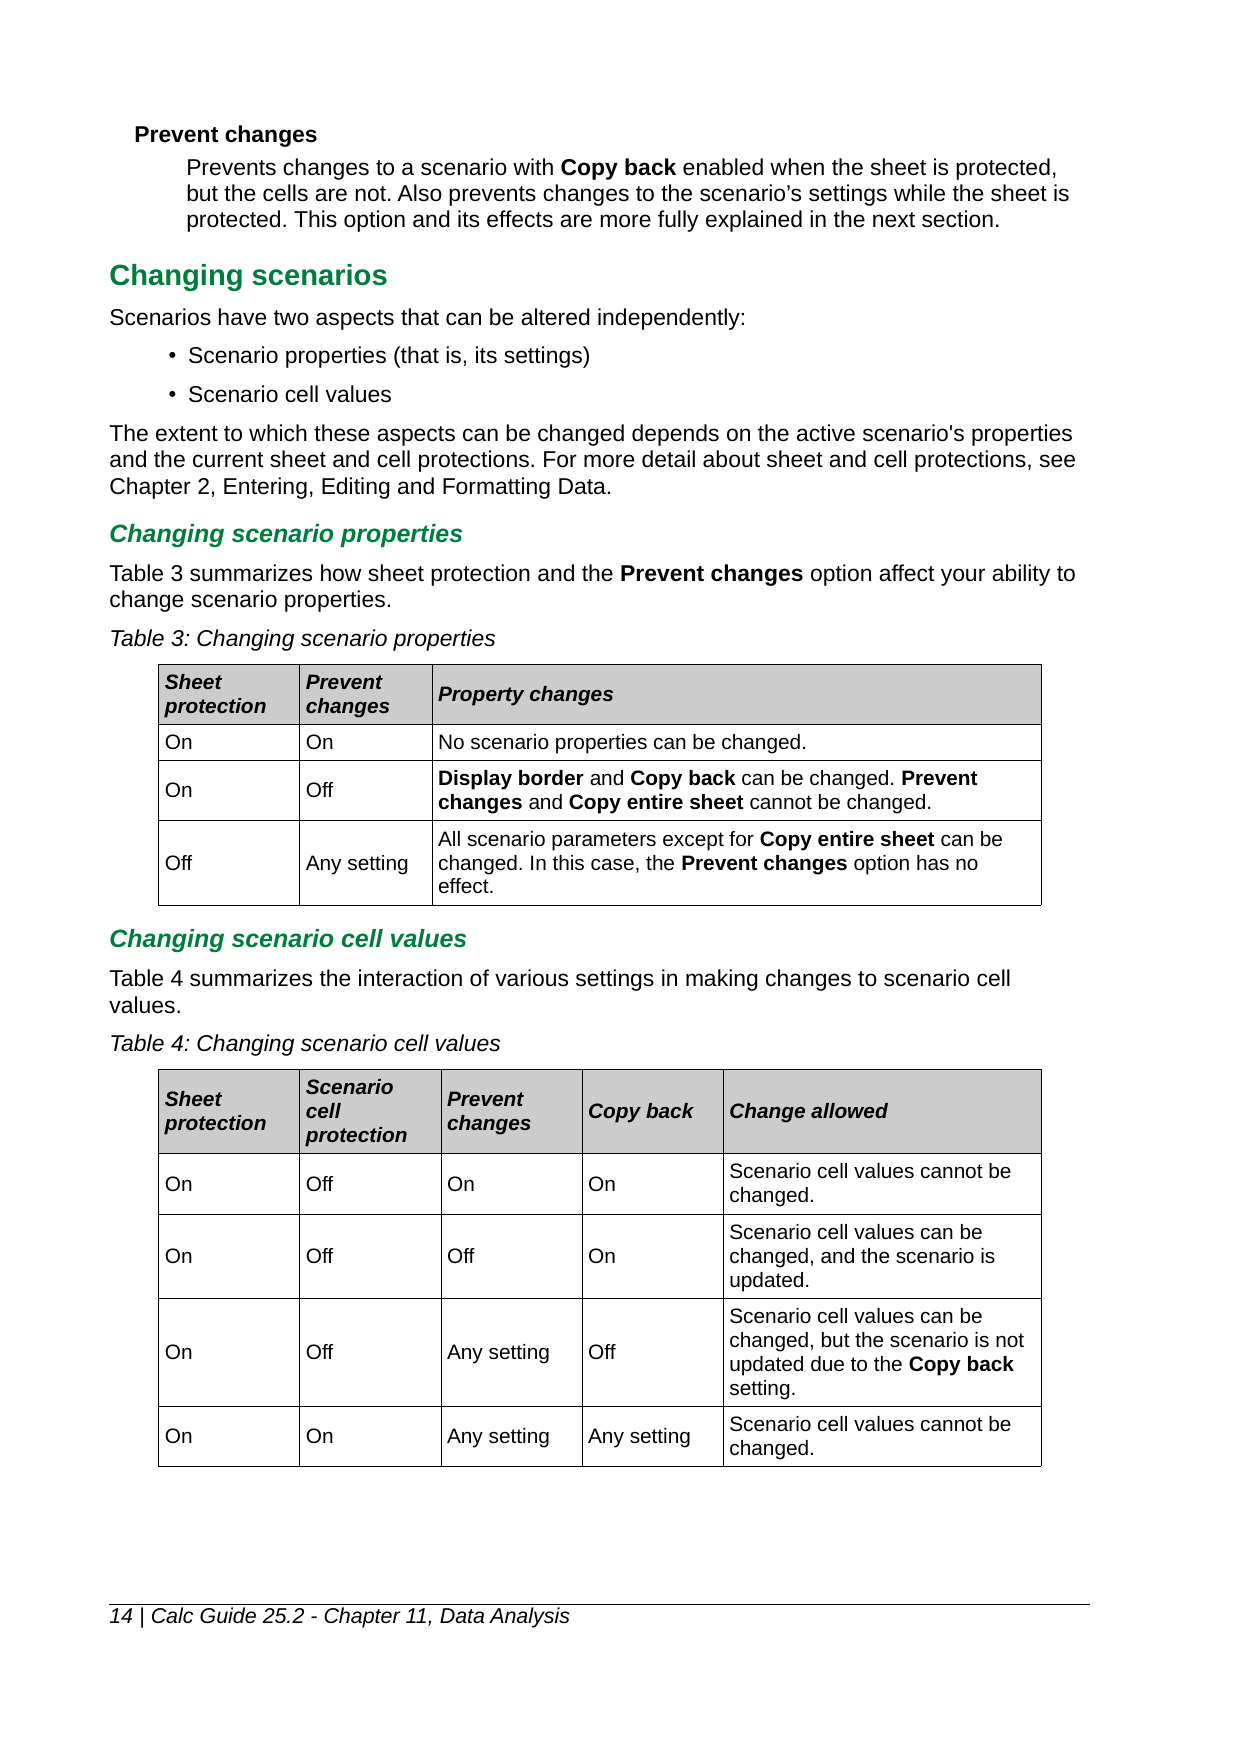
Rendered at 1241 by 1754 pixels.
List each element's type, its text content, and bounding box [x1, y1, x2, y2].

table_cell Scenario cell values cannot be changed. [724, 1154, 1041, 1213]
table_cell No scenario properties can be changed. [433, 725, 1041, 760]
subtitle Changing scenarios [109, 257, 1090, 291]
table_cell Off [159, 821, 299, 904]
table_cell On [300, 725, 432, 760]
table_cell Any setting [442, 1299, 582, 1406]
table_cell Any setting [300, 821, 432, 904]
table_cell On [159, 1407, 299, 1466]
table_cell Scenario cell values can be changed, but the scenario is not updated due to the Copy back setting. [724, 1299, 1041, 1406]
table_cell Scenario cell values can be changed, and the scenario is updated. [724, 1215, 1041, 1298]
table_header Property changes [433, 665, 1041, 724]
subtitle Changing scenario properties [109, 518, 1090, 547]
text The extent to which these aspects can be changed depends on the active scenario's properties and the current sheet and cell protections. For more detail about sheet and cell protections, see Chapter 2, Entering, Editing and Formatting Data. [109, 420, 1090, 499]
table_cell Any setting [583, 1407, 723, 1466]
subtitle Changing scenario cell values [109, 924, 1090, 953]
text Table 3 summarizes how sheet protection and the Prevent changes option affect your ability to change scenario properties. [109, 560, 1090, 612]
list Scenario cell values [168, 381, 1090, 407]
table_cell On [300, 1407, 441, 1466]
text Table 4: Changing scenario cell values [109, 1030, 1090, 1057]
table_cell On [159, 1299, 299, 1406]
table_cell On [442, 1154, 582, 1213]
table_cell Off [300, 1154, 441, 1213]
text Table 3: Changing scenario properties [109, 625, 1090, 651]
table_cell Off [442, 1215, 582, 1298]
table_header Sheet protection [159, 665, 299, 724]
table_header Scenario cell protection [300, 1070, 441, 1153]
table_cell On [583, 1154, 723, 1213]
table_cell Scenario cell values cannot be changed. [724, 1407, 1041, 1466]
table_cell Any setting [442, 1407, 582, 1466]
text Table 4 summarizes the interaction of various settings in making changes to scenario cell values. [109, 965, 1090, 1018]
table_cell Off [583, 1299, 723, 1406]
list Scenario properties (that is, its settings) [168, 342, 1090, 369]
list Scenarios have two aspects that can be altered independently: [109, 303, 1090, 330]
table_cell Off [300, 761, 432, 820]
text Prevent changes [134, 121, 1090, 147]
table_cell Off [300, 1299, 441, 1406]
table_header Sheet protection [159, 1070, 299, 1153]
table_header Copy back [583, 1070, 723, 1153]
table_cell On [159, 1215, 299, 1298]
table_cell On [159, 761, 299, 820]
table_cell On [159, 1154, 299, 1213]
table_header Change allowed [724, 1070, 1041, 1153]
table_cell Display border and Copy back can be changed. Prevent changes and Copy entire sheet cannot be changed. [433, 761, 1041, 820]
table_cell On [583, 1215, 723, 1298]
table_cell On [159, 725, 299, 760]
table_cell Off [300, 1215, 441, 1298]
table_header Prevent changes [442, 1070, 582, 1153]
table_cell All scenario parameters except for Copy entire sheet can be changed. In this case, the Prevent changes option has no effect. [433, 821, 1041, 904]
table_header Prevent changes [300, 665, 432, 724]
text Prevents changes to a scenario with Copy back enabled when the sheet is protected, but the cells are not. Also prevents changes to the scenario’s settings while the sheet is protected. This option and its effects are more fully explained in the next section. [186, 154, 1090, 233]
